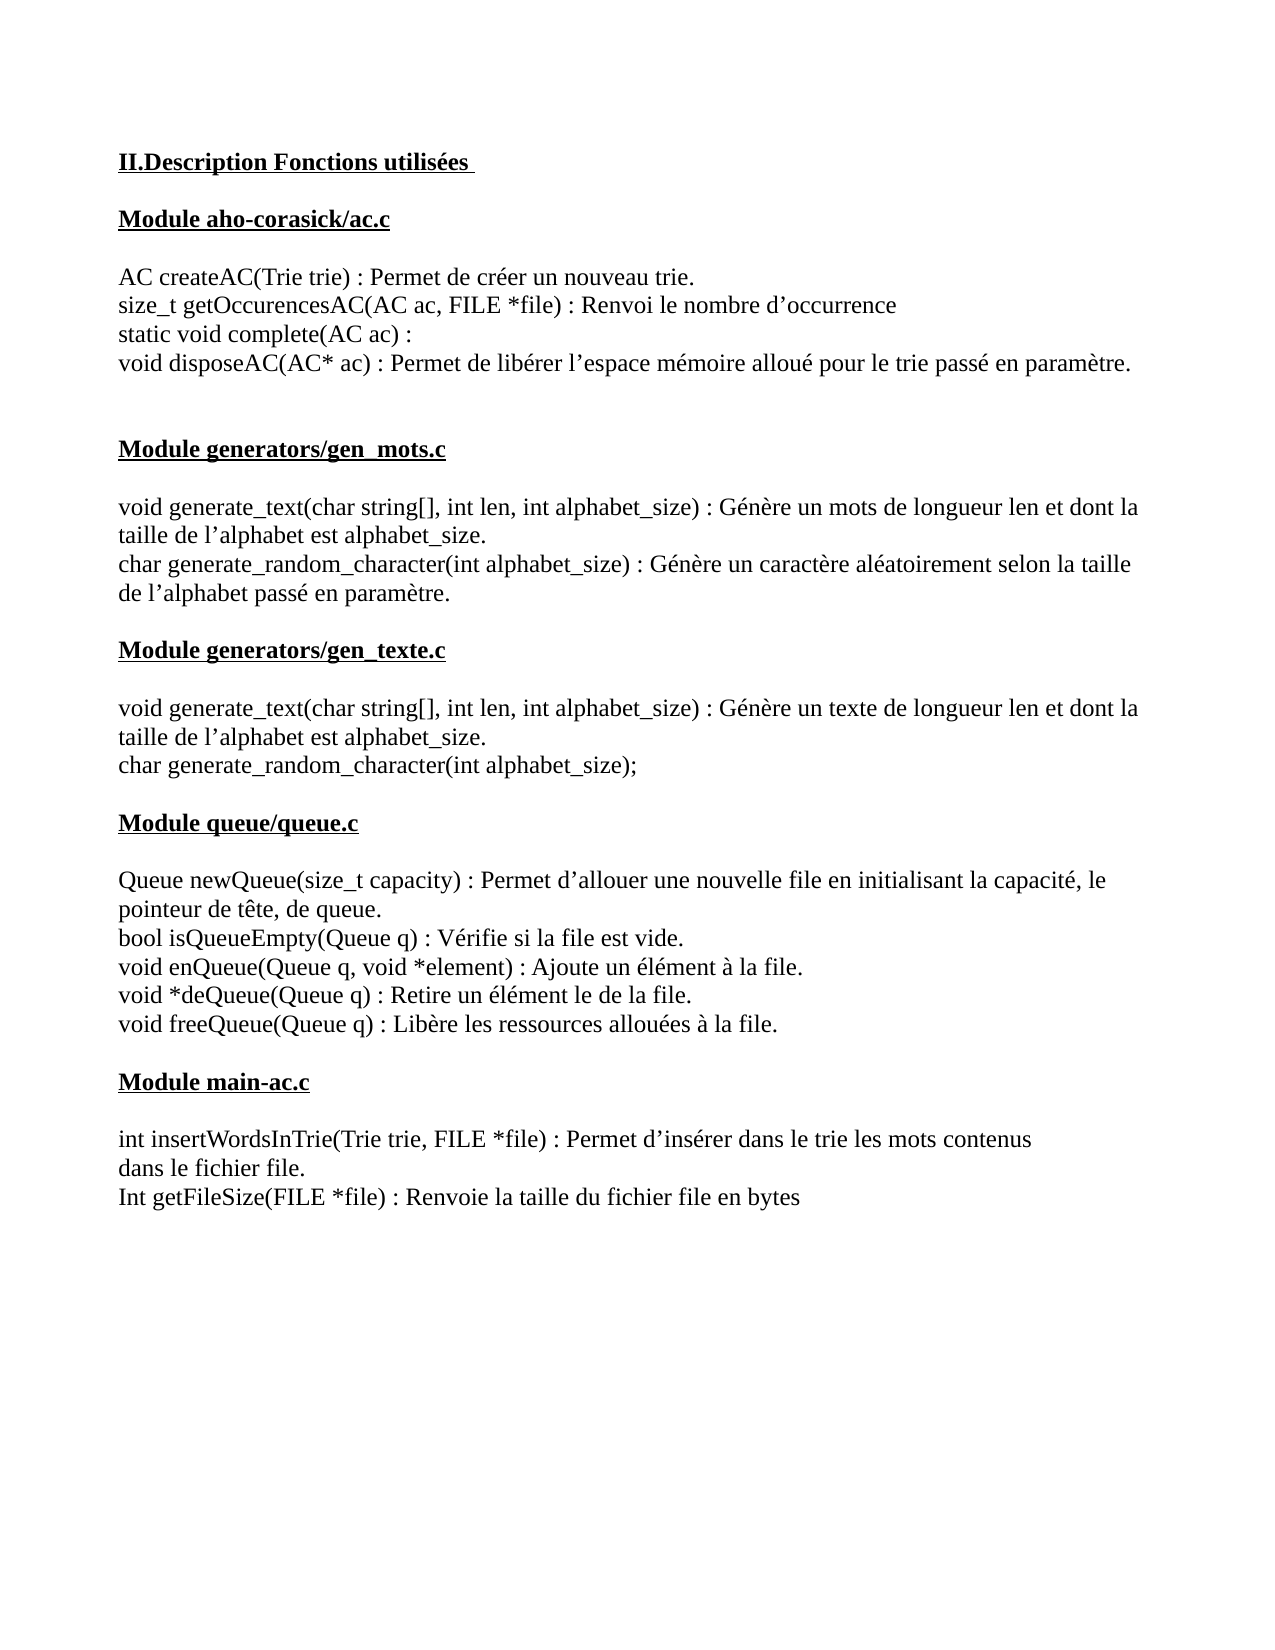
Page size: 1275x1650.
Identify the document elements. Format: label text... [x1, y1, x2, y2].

text void freeQueue(Queue q) : Libère les ressources allouées à la file. [118, 1009, 1157, 1038]
text void generate_text(char string[], int len, int alphabet_size) : Génère un texte de longueur len et dont la taille de l’alphabet est alphabet_size. [118, 693, 1157, 751]
text Module main-ac.c [118, 1067, 1157, 1096]
text void *deQueue(Queue q) : Retire un élément le de la file. [118, 981, 1157, 1009]
text dans le fichier file. [118, 1153, 1157, 1182]
text Module generators/gen_mots.c [118, 434, 1157, 463]
text Module queue/queue.c [118, 808, 1157, 837]
text Queue newQueue(size_t capacity) : Permet d’allouer une nouvelle file en initialisant la capacité, le pointeur de tête, de queue. [118, 866, 1157, 923]
text void enQueue(Queue q, void *element) : Ajoute un élément à la file. [118, 952, 1157, 981]
text void disposeAC(AC* ac) : Permet de libérer l’espace mémoire alloué pour le trie passé en paramètre. [118, 348, 1157, 377]
text static void complete(AC ac) : [118, 319, 1157, 348]
text int insertWordsInTrie(Trie trie, FILE *file) : Permet d’insérer dans le trie les mots contenus [118, 1124, 1157, 1153]
text char generate_random_character(int alphabet_size); [118, 751, 1157, 779]
text II.Description Fonctions utilisées [118, 147, 1157, 176]
text Int getFileSize(FILE *file) : Renvoie la taille du fichier file en bytes [118, 1182, 1157, 1211]
text Module generators/gen_texte.c [118, 636, 1157, 664]
text Module aho-corasick/ac.c [118, 204, 1157, 233]
text void generate_text(char string[], int len, int alphabet_size) : Génère un mots de longueur len et dont la taille de l’alphabet est alphabet_size. [118, 492, 1157, 549]
text AC createAC(Trie trie) : Permet de créer un nouveau trie. [118, 262, 1157, 291]
text bool isQueueEmpty(Queue q) : Vérifie si la file est vide. [118, 923, 1157, 952]
text size_t getOccurencesAC(AC ac, FILE *file) : Renvoi le nombre d’occurrence [118, 291, 1157, 319]
text char generate_random_character(int alphabet_size) : Génère un caractère aléatoirement selon la taille de l’alphabet passé en paramètre. [118, 549, 1157, 607]
